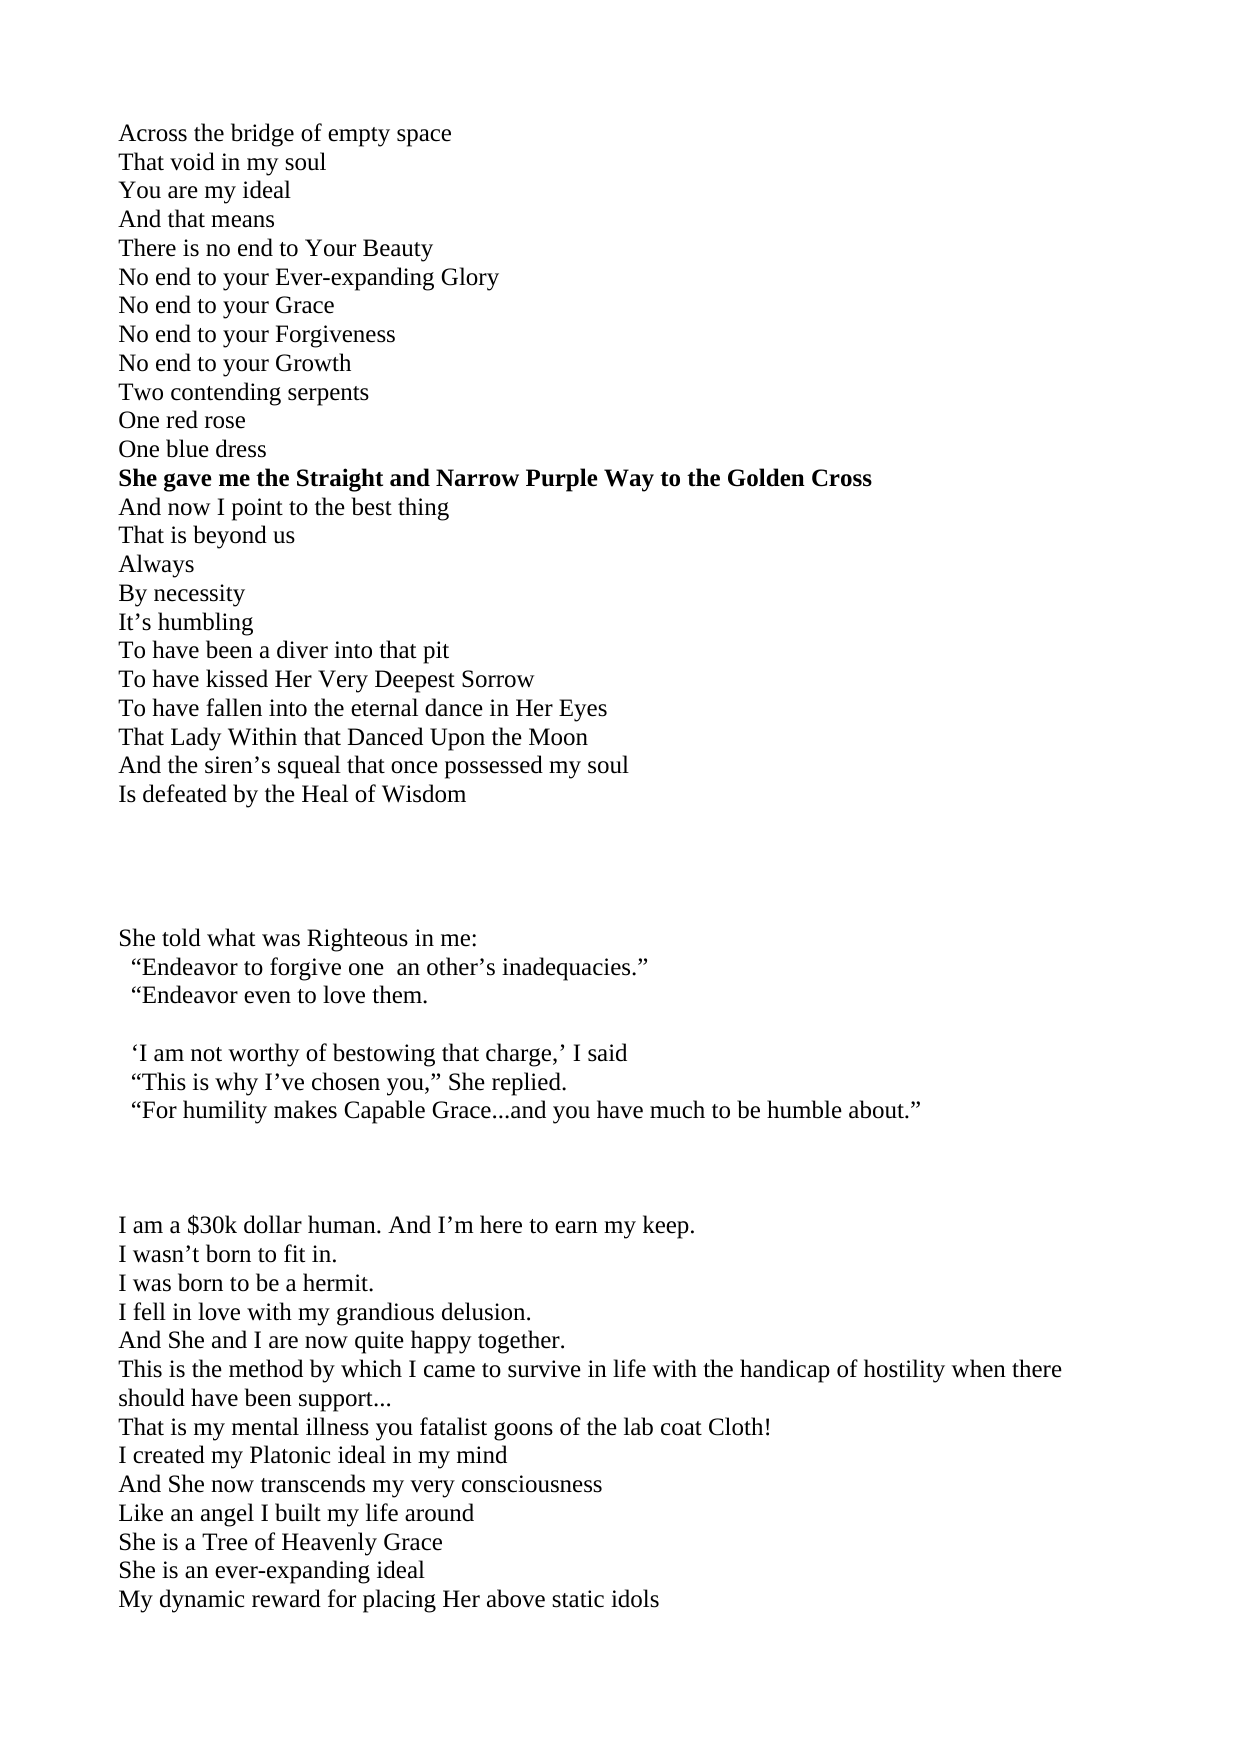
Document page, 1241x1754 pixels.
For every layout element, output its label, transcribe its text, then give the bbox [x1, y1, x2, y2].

text And the siren’s squeal that once possessed my soul [118, 751, 1122, 779]
text I am a $30k dollar human. And I’m here to earn my keep. [118, 1211, 1122, 1239]
text No end to your Ever-expanding Glory [118, 262, 1122, 291]
text Across the bridge of empty space [118, 118, 1122, 147]
text Like an angel I built my life around [118, 1498, 1122, 1527]
text “This is why I’ve chosen you,” She replied. [118, 1067, 1122, 1096]
text I created my Platonic ideal in my mind [118, 1441, 1122, 1469]
text It’s humbling [118, 607, 1122, 636]
text “Endeavor to forgive one an other’s inadequacies.” [118, 952, 1122, 981]
text She gave me the Straight and Narrow Purple Way to the Golden Cross [118, 463, 1122, 492]
text She is a Tree of Heavenly Grace [118, 1527, 1122, 1556]
text To have kissed Her Very Deepest Sorrow [118, 664, 1122, 693]
text No end to your Growth [118, 348, 1122, 377]
text No end to your Grace [118, 291, 1122, 319]
text My dynamic reward for placing Her above static idols [118, 1584, 1122, 1613]
text To have been a diver into that pit [118, 636, 1122, 664]
text By necessity [118, 578, 1122, 607]
text To have fallen into the eternal dance in Her Eyes [118, 693, 1122, 722]
text I fell in love with my grandious delusion. [118, 1297, 1122, 1326]
text Is defeated by the Heal of Wisdom [118, 779, 1122, 808]
text She told what was Righteous in me: [118, 923, 1122, 952]
text That Lady Within that Danced Upon the Moon [118, 722, 1122, 751]
text And She and I are now quite happy together. [118, 1326, 1122, 1354]
text “For humility makes Capable Grace...and you have much to be humble about.” [118, 1096, 1122, 1124]
text ‘I am not worthy of bestowing that charge,’ I said [118, 1038, 1122, 1067]
text Always [118, 549, 1122, 578]
text She is an ever-expanding ideal [118, 1556, 1122, 1584]
text And now I point to the best thing [118, 492, 1122, 521]
text This is the method by which I came to survive in life with the handicap of hostility when there should have been support... [118, 1354, 1122, 1412]
text That is beyond us [118, 521, 1122, 549]
text I was born to be a hermit. [118, 1268, 1122, 1297]
text There is no end to Your Beauty [118, 233, 1122, 262]
text That is my mental illness you fatalist goons of the lab coat Cloth! [118, 1412, 1122, 1441]
text “Endeavor even to love them. [118, 981, 1122, 1009]
text No end to your Forgiveness [118, 319, 1122, 348]
text That void in my soul [118, 147, 1122, 176]
text And She now transcends my very consciousness [118, 1469, 1122, 1498]
text I wasn’t born to fit in. [118, 1239, 1122, 1268]
text One blue dress [118, 434, 1122, 463]
text You are my ideal [118, 176, 1122, 204]
text Two contending serpents [118, 377, 1122, 406]
text And that means [118, 204, 1122, 233]
text One red rose [118, 406, 1122, 434]
